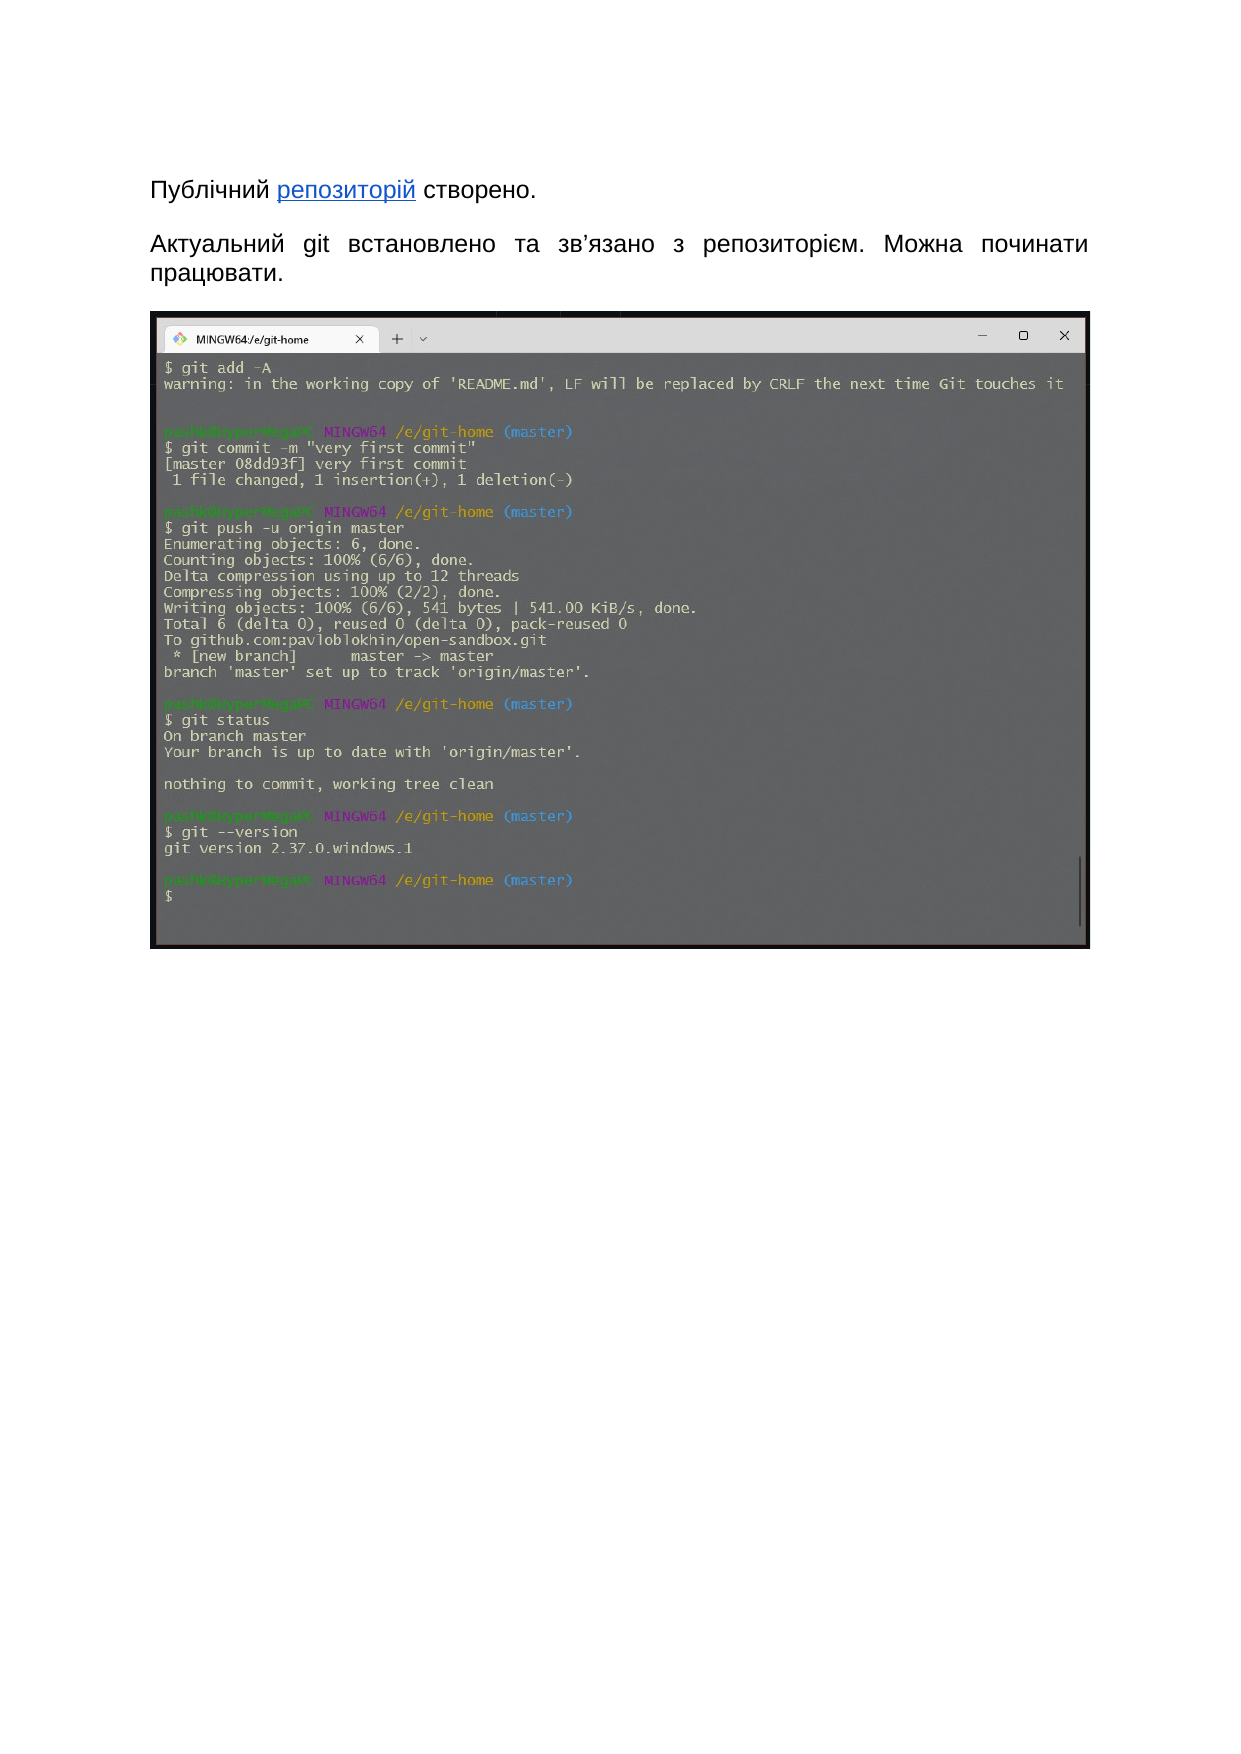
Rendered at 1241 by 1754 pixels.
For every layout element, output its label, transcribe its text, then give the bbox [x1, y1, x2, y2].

text Актуальний git встановлено та зв’язано з репозиторієм. Можна починати працювати. [150, 229, 1090, 286]
text Публічний репозиторій створено. [150, 175, 1090, 204]
picture [150, 311, 1091, 949]
